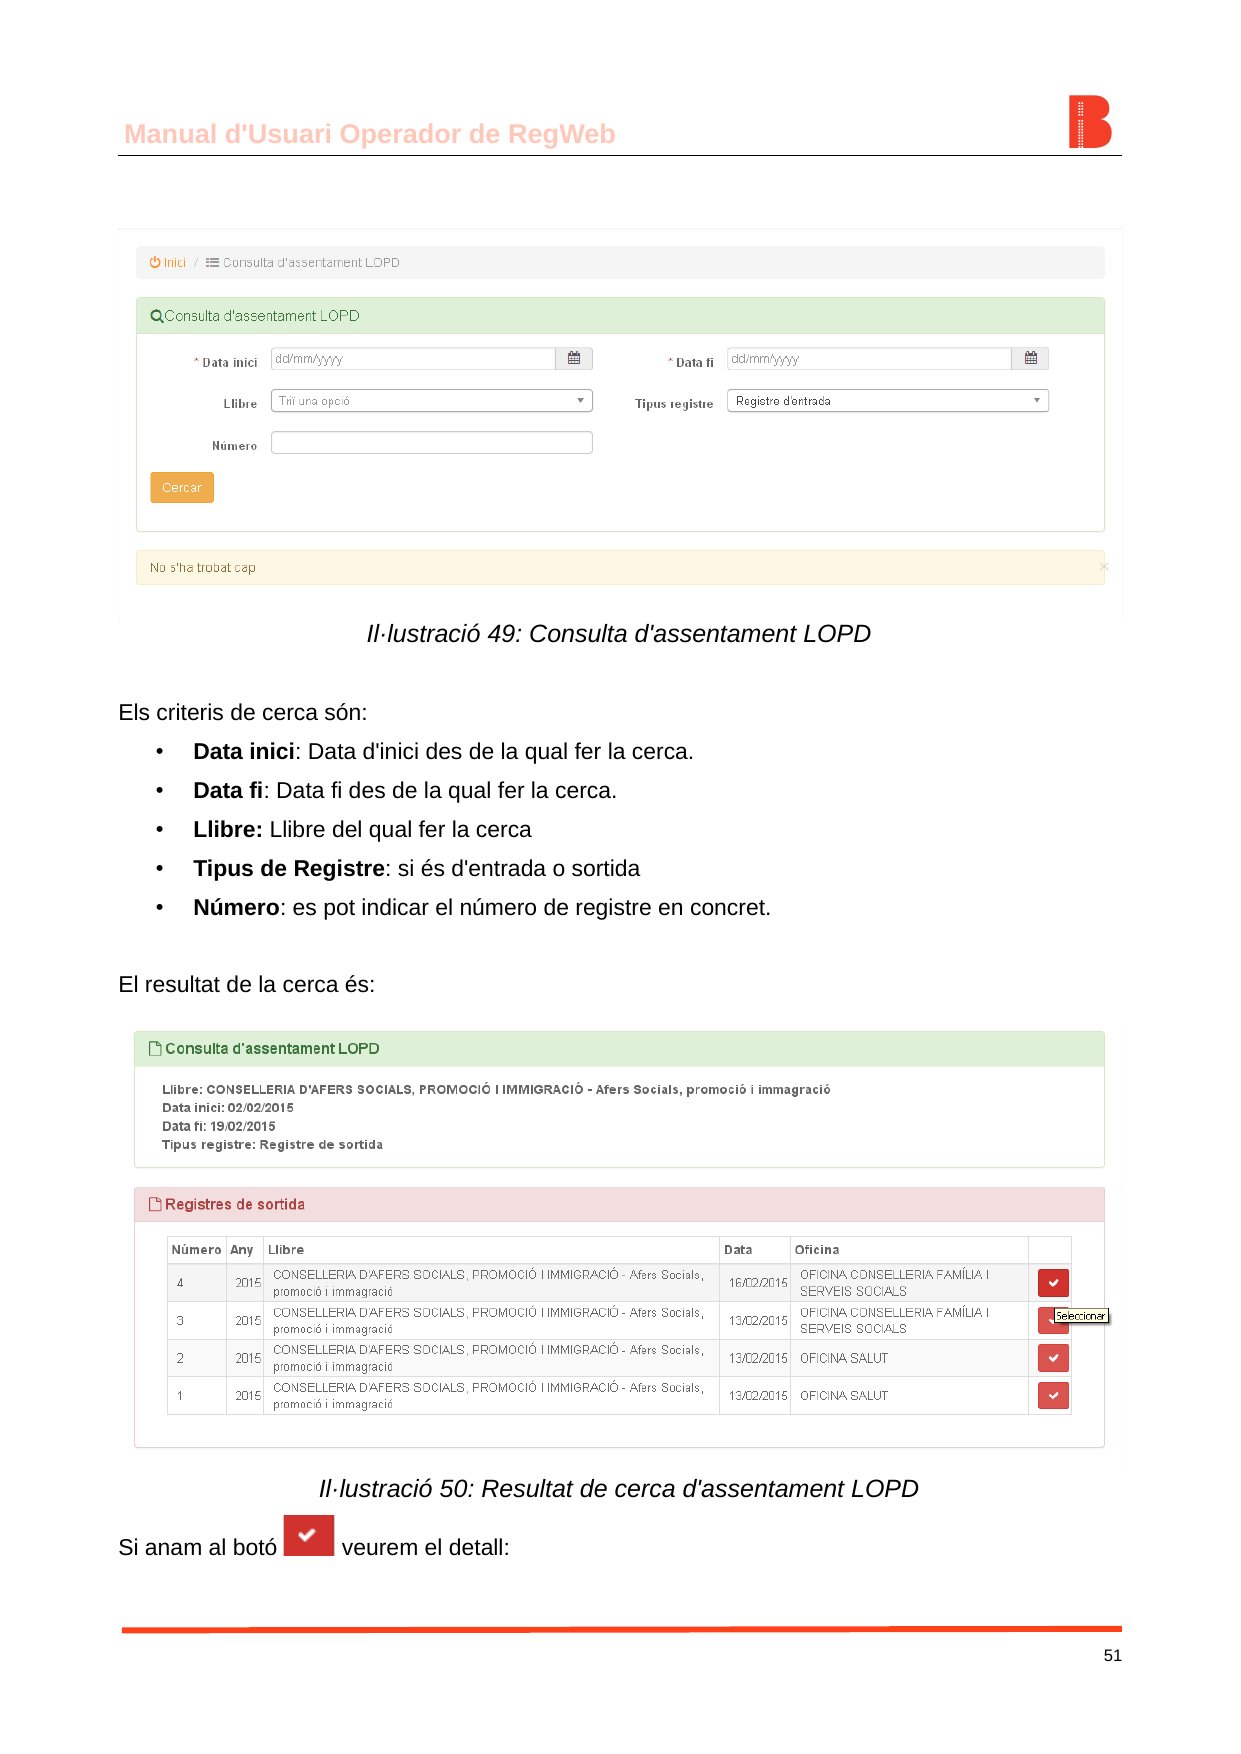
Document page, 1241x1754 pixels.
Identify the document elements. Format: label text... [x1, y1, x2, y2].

picture [1063, 94, 1117, 150]
list Número: es pot indicar el número de registre en concret. [156, 894, 1122, 920]
text Il·lustració 49: Consulta d'assentament LOPD [118, 620, 1122, 648]
picture [118, 228, 1123, 620]
picture [118, 1022, 1123, 1474]
list Tipus de Registre: si és d'entrada o sortida [156, 855, 1122, 881]
text Si anam al botó veurem el detall: [118, 1515, 1122, 1561]
text Il·lustració 50: Resultat de cerca d'assentament LOPD [118, 1474, 1122, 1503]
list Llibre: Llibre del qual fer la cerca [156, 816, 1122, 842]
text El resultat de la cerca és: [118, 971, 1122, 998]
list Data inici: Data d'inici des de la qual fer la cerca. [156, 738, 1122, 764]
text Els criteris de cerca són: [118, 699, 1122, 726]
picture [283, 1515, 336, 1556]
list Data fi: Data fi des de la qual fer la cerca. [156, 777, 1122, 803]
